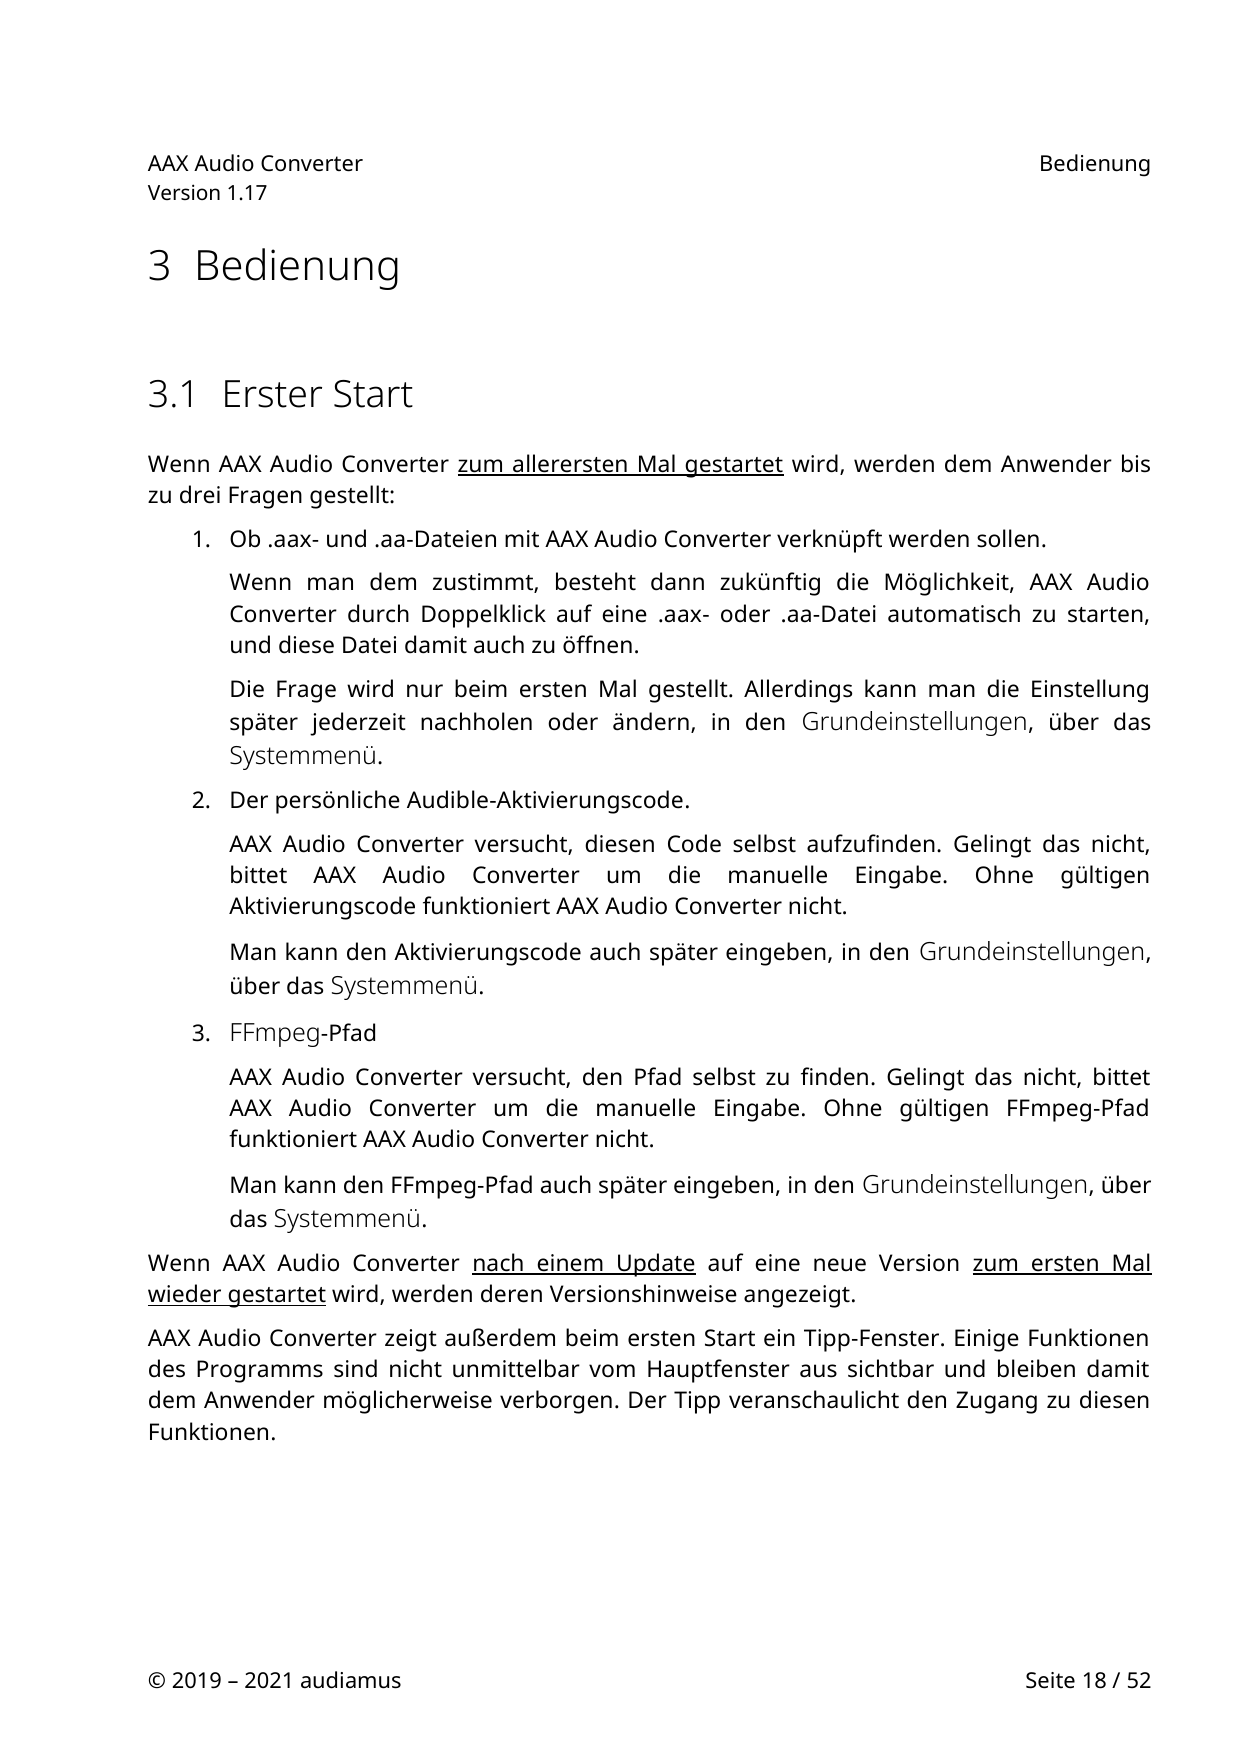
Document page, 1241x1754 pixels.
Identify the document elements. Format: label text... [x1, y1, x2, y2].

list Ob .aax- und .aa-Dateien mit AAX Audio Converter verknüpft werden sollen. [192, 523, 1152, 554]
list Der persönliche Audible-Aktivierungscode. [192, 784, 1152, 815]
list FFmpeg-Pfad [192, 1014, 1152, 1048]
list AAX Audio Converter versucht, den Pfad selbst zu finden. Gelingt das nicht, bittet AAX Audio Converter um die manuelle Eingabe. Ohne gültigen FFmpeg-Pfad funktioniert AAX Audio Converter nicht. [192, 1061, 1152, 1154]
subtitle Erster Start [148, 367, 1152, 418]
subtitle Bedienung [148, 235, 1152, 292]
list Die Frage wird nur beim ersten Mal gestellt. Allerdings kann man die Einstellung später jederzeit nachholen oder ändern, in den Grundeinstellungen, über das Systemmenü. [192, 672, 1152, 772]
list Man kann den Aktivierungscode auch später eingeben, in den Grundeinstellungen, über das Systemmenü. [192, 934, 1152, 1002]
text AAX Audio Converter zeigt außerdem beim ersten Start ein Tipp-Fenster. Einige Funktionen des Programms sind nicht unmittelbar vom Hauptfenster aus sichtbar und bleiben damit dem Anwender möglicherweise verborgen. Der Tipp veranschaulicht den Zugang zu diesen Funktionen. [148, 1322, 1152, 1447]
list AAX Audio Converter versucht, diesen Code selbst aufzufinden. Gelingt das nicht, bittet AAX Audio Converter um die manuelle Eingabe. Ohne gültigen Aktivierungscode funktioniert AAX Audio Converter nicht. [192, 828, 1152, 921]
text Wenn AAX Audio Converter nach einem Update auf eine neue Version zum ersten Mal wieder gestartet wird, werden deren Versionshinweise angezeigt. [148, 1247, 1152, 1309]
list Wenn man dem zustimmt, besteht dann zukünftig die Möglichkeit, AAX Audio Converter durch Doppelklick auf eine .aax- oder .aa-Datei automatisch zu starten, und diese Datei damit auch zu öffnen. [192, 566, 1152, 660]
list Man kann den FFmpeg-Pfad auch später eingeben, in den Grundeinstellungen, über das Systemmenü. [192, 1167, 1152, 1234]
text Wenn AAX Audio Converter zum allerersten Mal gestartet wird, werden dem Anwender bis zu drei Fragen gestellt: [148, 448, 1152, 510]
